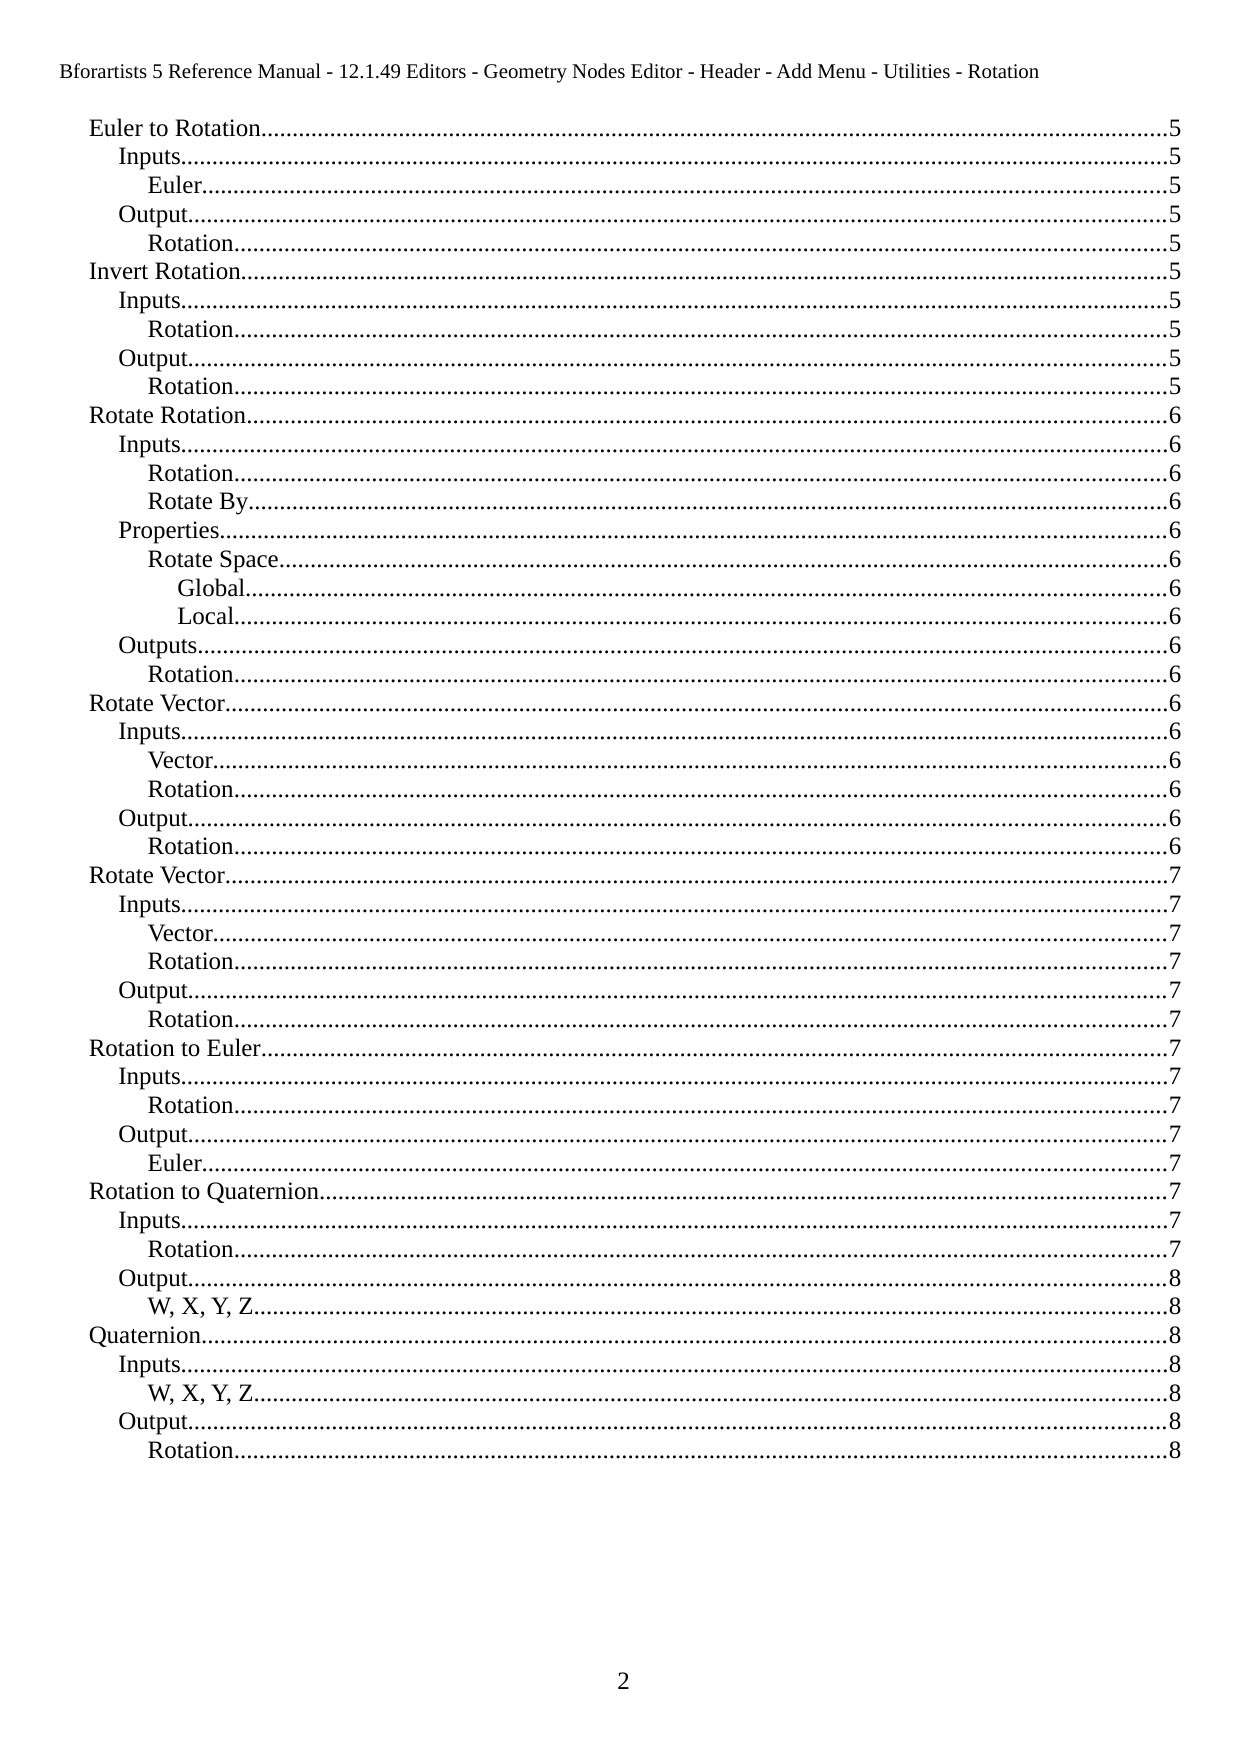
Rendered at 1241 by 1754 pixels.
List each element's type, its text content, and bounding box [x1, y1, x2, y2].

text Rotation to Quaternion 7 [88, 1176, 1181, 1205]
text Inputs 8 [118, 1349, 1181, 1378]
text Rotation 6 [147, 774, 1181, 803]
text Properties 6 [118, 515, 1181, 544]
text Output 5 [118, 343, 1181, 371]
text Euler 7 [147, 1148, 1181, 1176]
text W, X, Y, Z 8 [147, 1378, 1181, 1406]
text Invert Rotation 5 [88, 256, 1181, 285]
text Vector 7 [147, 918, 1181, 946]
text Output 6 [118, 803, 1181, 831]
text Rotation to Euler 7 [88, 1033, 1181, 1061]
text Rotation 5 [147, 228, 1181, 256]
text Output 8 [118, 1263, 1181, 1291]
text Inputs 7 [118, 889, 1181, 918]
text Euler 5 [147, 170, 1181, 199]
text Local 6 [177, 601, 1181, 630]
text Rotation 6 [147, 831, 1181, 860]
text Rotation 5 [147, 314, 1181, 343]
text Output 7 [118, 1119, 1181, 1148]
text Rotation 7 [147, 1090, 1181, 1119]
text Inputs 6 [118, 429, 1181, 458]
text Rotation 7 [147, 946, 1181, 975]
text Quaternion 8 [88, 1320, 1181, 1349]
text Output 5 [118, 199, 1181, 228]
text Euler to Rotation 5 [88, 113, 1181, 141]
text Inputs 7 [118, 1061, 1181, 1090]
text Output 8 [118, 1406, 1181, 1435]
text Rotate By 6 [147, 486, 1181, 515]
text Rotate Space 6 [147, 544, 1181, 573]
text Rotation 6 [147, 659, 1181, 688]
text Inputs 6 [118, 716, 1181, 745]
text Rotate Rotation 6 [88, 400, 1181, 429]
text W, X, Y, Z 8 [147, 1291, 1181, 1320]
text Global 6 [177, 573, 1181, 601]
text Rotation 8 [147, 1435, 1181, 1464]
text Output 7 [118, 975, 1181, 1004]
text Rotation 7 [147, 1004, 1181, 1033]
text Rotation 6 [147, 458, 1181, 486]
text Rotation 5 [147, 371, 1181, 400]
text Inputs 5 [118, 285, 1181, 314]
text Rotate Vector 7 [88, 860, 1181, 889]
text Inputs 7 [118, 1205, 1181, 1234]
text Inputs 5 [118, 141, 1181, 170]
text Rotate Vector 6 [88, 688, 1181, 716]
text Outputs 6 [118, 630, 1181, 659]
text Vector 6 [147, 745, 1181, 774]
text Rotation 7 [147, 1234, 1181, 1263]
